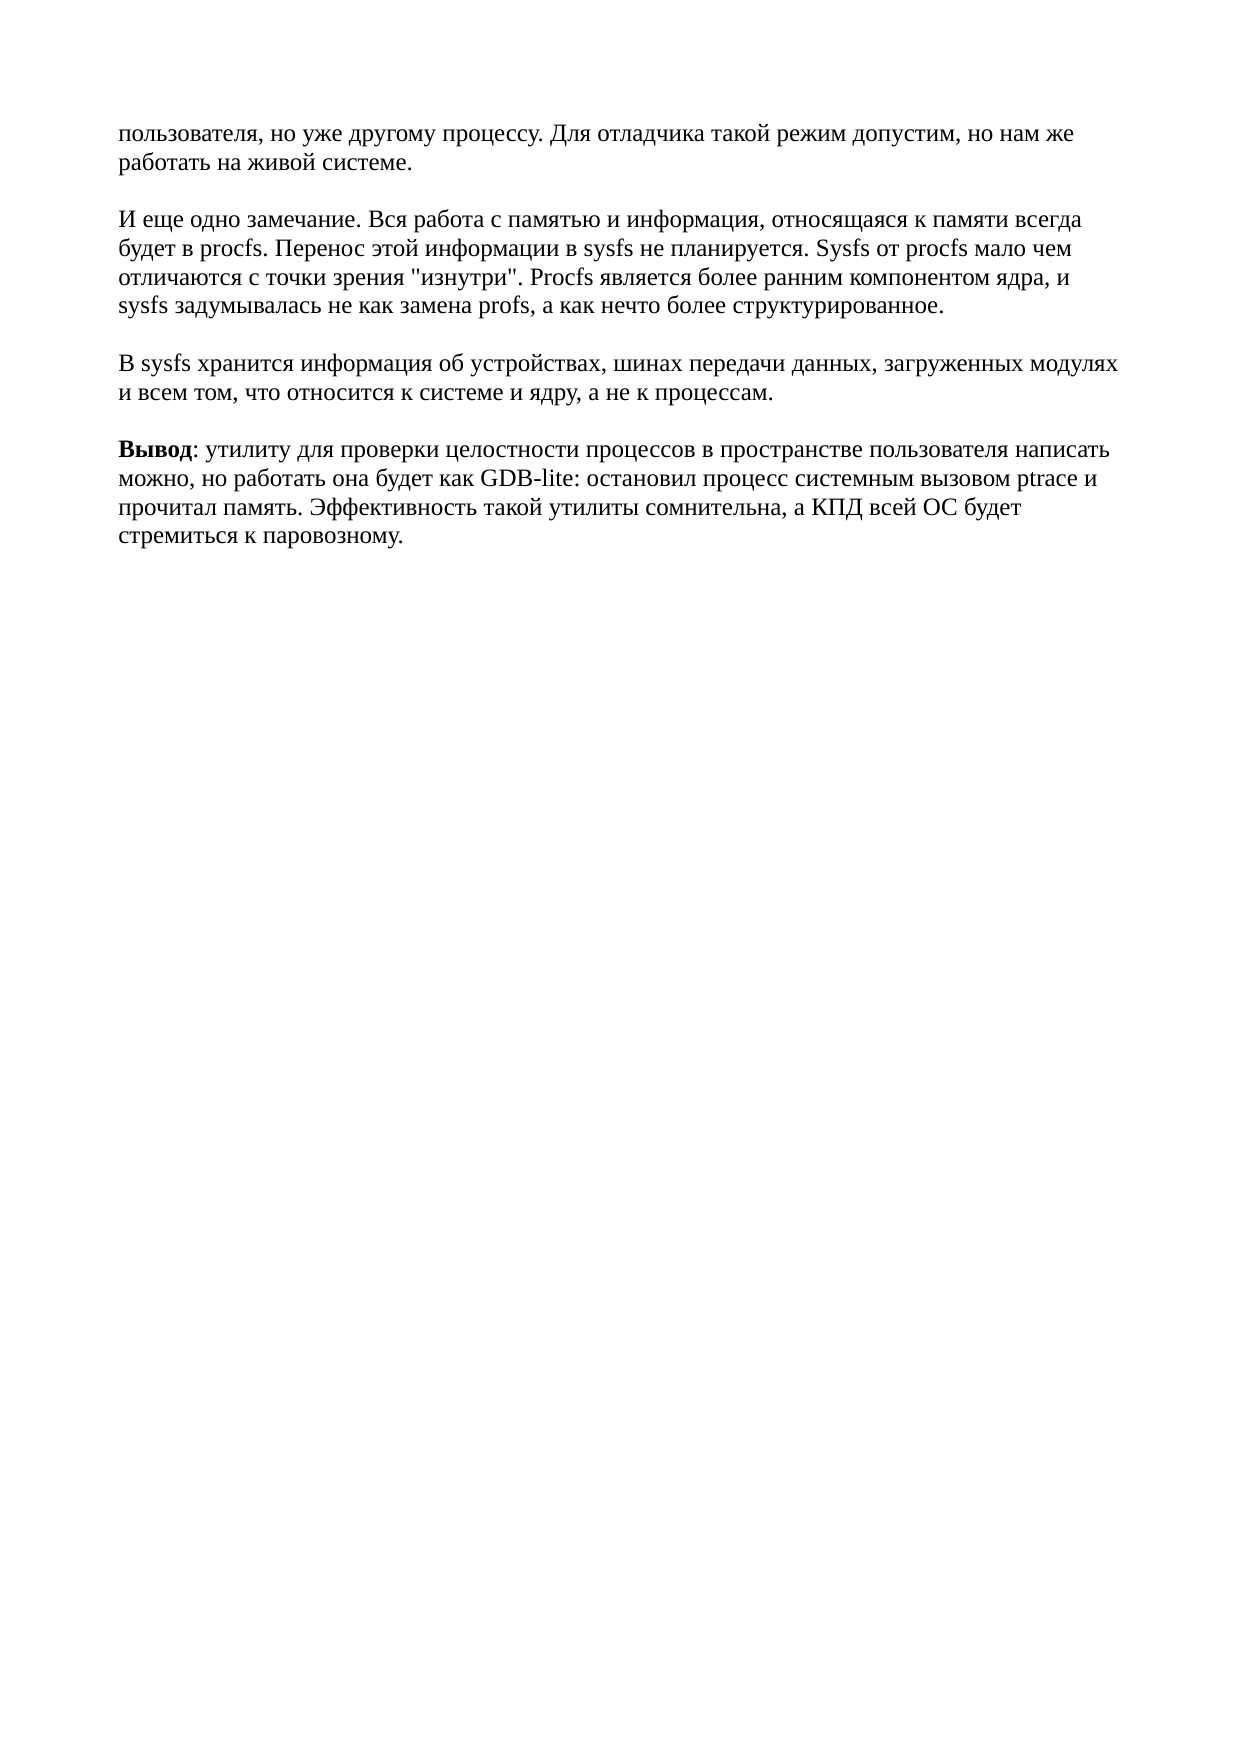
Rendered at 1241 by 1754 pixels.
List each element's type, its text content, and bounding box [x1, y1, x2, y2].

text В sysfs хранится информация об устройствах, шинах передачи данных, загруженных модулях и всем том, что относится к системе и ядру, а не к процессам. [118, 348, 1122, 406]
text И еще одно замечание. Вся работа с памятью и информация, относящаяся к памяти всегда будет в procfs. Перенос этой информации в sysfs не планируется. Sysfs от procfs мало чем отличаются с точки зрения "изнутри". Procfs является более ранним компонентом ядра, и sysfs задумывалась не как замена profs, а как нечто более структурированное. [118, 204, 1122, 319]
text пользователя, но уже другому процессу. Для отладчика такой режим допустим, но нам же работать на живой системе. [118, 118, 1122, 176]
text Вывод: утилиту для проверки целостности процессов в пространстве пользователя написать можно, но работать она будет как GDB-lite: остановил процесс системным вызовом ptrace и прочитал память. Эффективность такой утилиты сомнительна, а КПД всей ОС будет стремиться к паровозному. [118, 434, 1122, 549]
